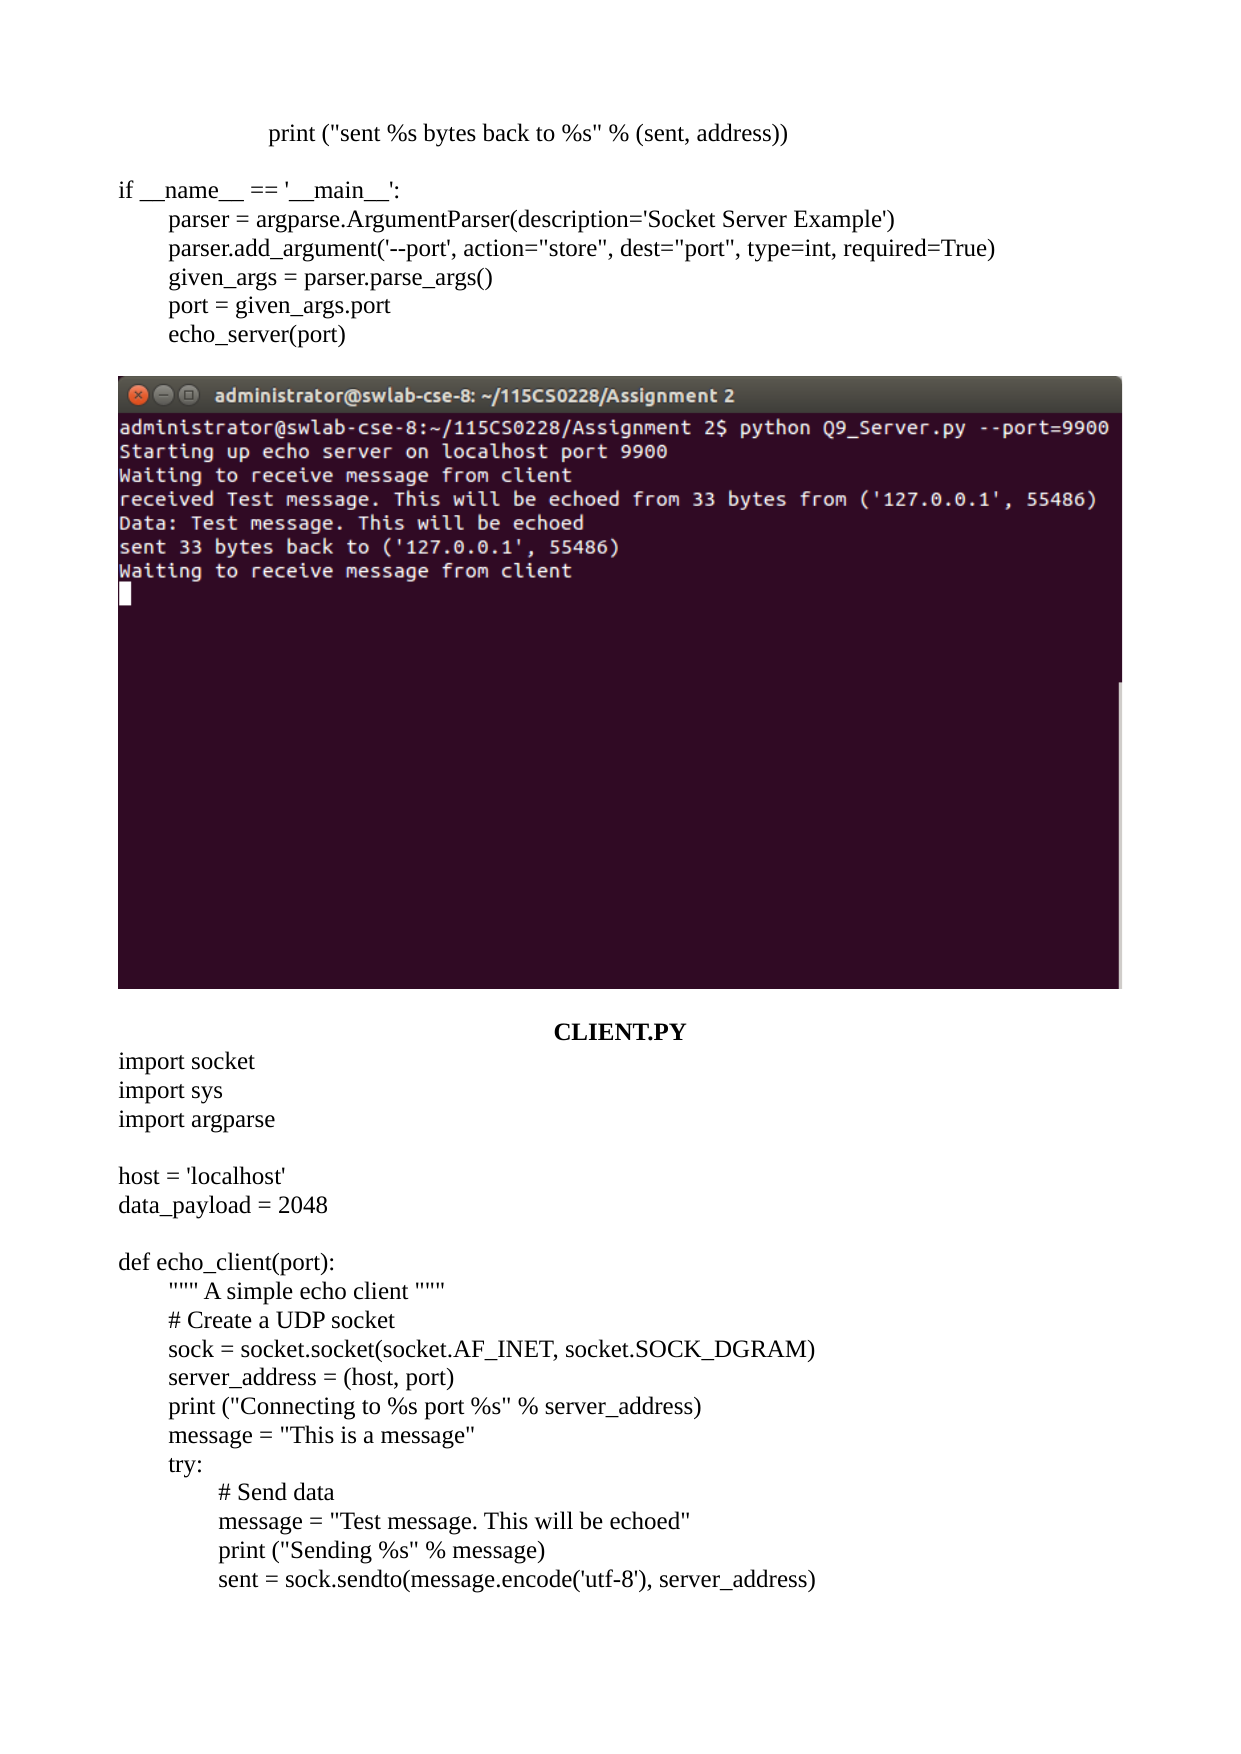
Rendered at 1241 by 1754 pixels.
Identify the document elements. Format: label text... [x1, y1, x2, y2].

text print ("Sending %s" % message) [118, 1535, 1122, 1564]
text parser = argparse.ArgumentParser(description='Socket Server Example') [118, 204, 1122, 233]
text given_args = parser.parse_args() [118, 262, 1122, 291]
text import argparse [118, 1104, 1122, 1132]
text def echo_client(port): [118, 1247, 1122, 1276]
text data_payload = 2048 [118, 1190, 1122, 1219]
text print ("sent %s bytes back to %s" % (sent, address)) [118, 118, 1122, 147]
text print ("Connecting to %s port %s" % server_address) [118, 1391, 1122, 1420]
text try: [118, 1449, 1122, 1477]
text port = given_args.port [118, 291, 1122, 319]
text # Create a UDP socket [118, 1305, 1122, 1334]
text message = "This is a message" [118, 1420, 1122, 1449]
text server_address = (host, port) [118, 1362, 1122, 1391]
text host = 'localhost' [118, 1161, 1122, 1190]
text sent = sock.sendto(message.encode('utf-8'), server_address) [118, 1564, 1122, 1592]
text if __name__ == '__main__': [118, 176, 1122, 204]
text # Send data [118, 1477, 1122, 1506]
picture [118, 376, 1123, 989]
text """ A simple echo client """ [118, 1276, 1122, 1305]
text import socket [118, 1046, 1122, 1075]
text import sys [118, 1075, 1122, 1104]
text CLIENT.PY [118, 1017, 1122, 1046]
text parser.add_argument('--port', action="store", dest="port", type=int, required=True) [118, 233, 1122, 262]
text sock = socket.socket(socket.AF_INET, socket.SOCK_DGRAM) [118, 1334, 1122, 1362]
text message = "Test message. This will be echoed" [118, 1506, 1122, 1535]
text echo_server(port) [118, 319, 1122, 348]
